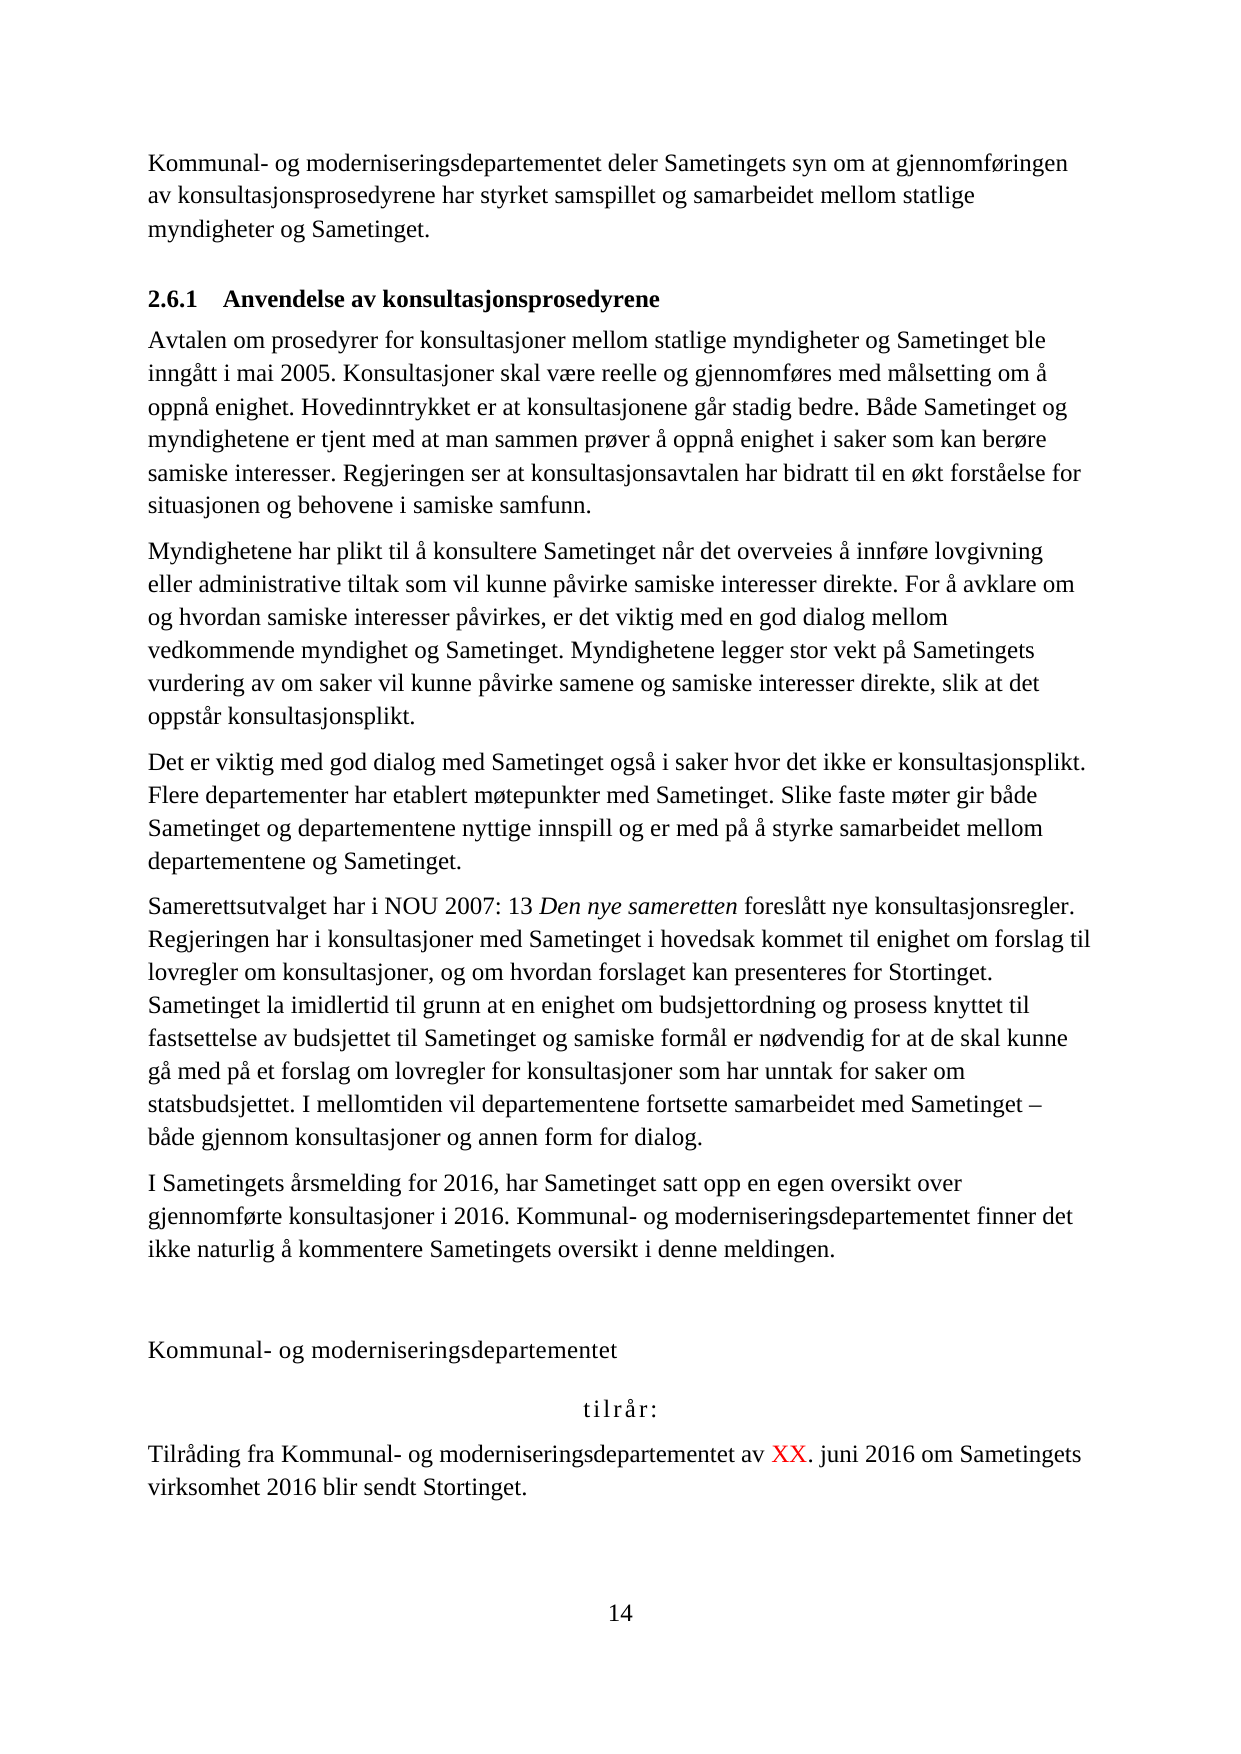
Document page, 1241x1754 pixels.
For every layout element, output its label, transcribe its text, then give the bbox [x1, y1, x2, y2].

text Avtalen om prosedyrer for konsultasjoner mellom statlige myndigheter og Sametinget ble inngått i mai 2005. Konsultasjoner skal være reelle og gjennomføres med målsetting om å oppnå enighet. Hovedinntrykket er at konsultasjonene går stadig bedre. Både Sametinget og myndighetene er tjent med at man sammen prøver å oppnå enighet i saker som kan berøre samiske interesser. Regjeringen ser at konsultasjonsavtalen har bidratt til en økt forståelse for situasjonen og behovene i samiske samfunn. [148, 326, 1093, 519]
text Myndighetene har plikt til å konsultere Sametinget når det overveies å innføre lovgivning eller administrative tiltak som vil kunne påvirke samiske interesser direkte. For å avklare om og hvordan samiske interesser påvirkes, er det viktig med en god dialog mellom vedkommende myndighet og Sametinget. Myndighetene legger stor vekt på Sametingets vurdering av om saker vil kunne påvirke samene og samiske interesser direkte, slik at det oppstår konsultasjonsplikt. [148, 536, 1093, 730]
text Det er viktig med god dialog med Sametinget også i saker hvor det ikke er konsultasjonsplikt. Flere departementer har etablert møtepunkter med Sametinget. Slike faste møter gir både Sametinget og departementene nyttige innspill og er med på å styrke samarbeidet mellom departementene og Sametinget. [148, 747, 1093, 874]
text Samerettsutvalget har i NOU 2007: 13 Den nye sameretten foreslått nye konsultasjonsregler. Regjeringen har i konsultasjoner med Sametinget i hovedsak kommet til enighet om forslag til lovregler om konsultasjoner, og om hvordan forslaget kan presenteres for Stortinget. Sametinget la imidlertid til grunn at en enighet om budsjettordning og prosess knyttet til fastsettelse av budsjettet til Sametinget og samiske formål er nødvendig for at de skal kunne gå med på et forslag om lovregler for konsultasjoner som har unntak for saker om statsbudsjettet. I mellomtiden vil departementene fortsette samarbeidet med Sametinget – både gjennom konsultasjoner og annen form for dialog. [148, 891, 1093, 1151]
subtitle Anvendelse av konsultasjonsprosedyrene [148, 284, 1093, 313]
text tilrår: [148, 1394, 1093, 1422]
text Tilråding fra Kommunal- og moderniseringsdepartementet av XX. juni 2016 om Sametingets virksomhet 2016 blir sendt Stortinget. [148, 1439, 1093, 1501]
text Kommunal- og moderniseringsdepartementet deler Sametingets syn om at gjennomføringen av konsultasjonsprosedyrene har styrket samspillet og samarbeidet mellom statlige myndigheter og Sametinget. [148, 148, 1093, 242]
text Kommunal- og moderniseringsdepartementet [148, 1336, 1093, 1364]
text I Sametingets årsmelding for 2016, har Sametinget satt opp en egen oversikt over gjennomførte konsultasjoner i 2016. Kommunal- og moderniseringsdepartementet finner det ikke naturlig å kommentere Sametingets oversikt i denne meldingen. [148, 1168, 1093, 1263]
